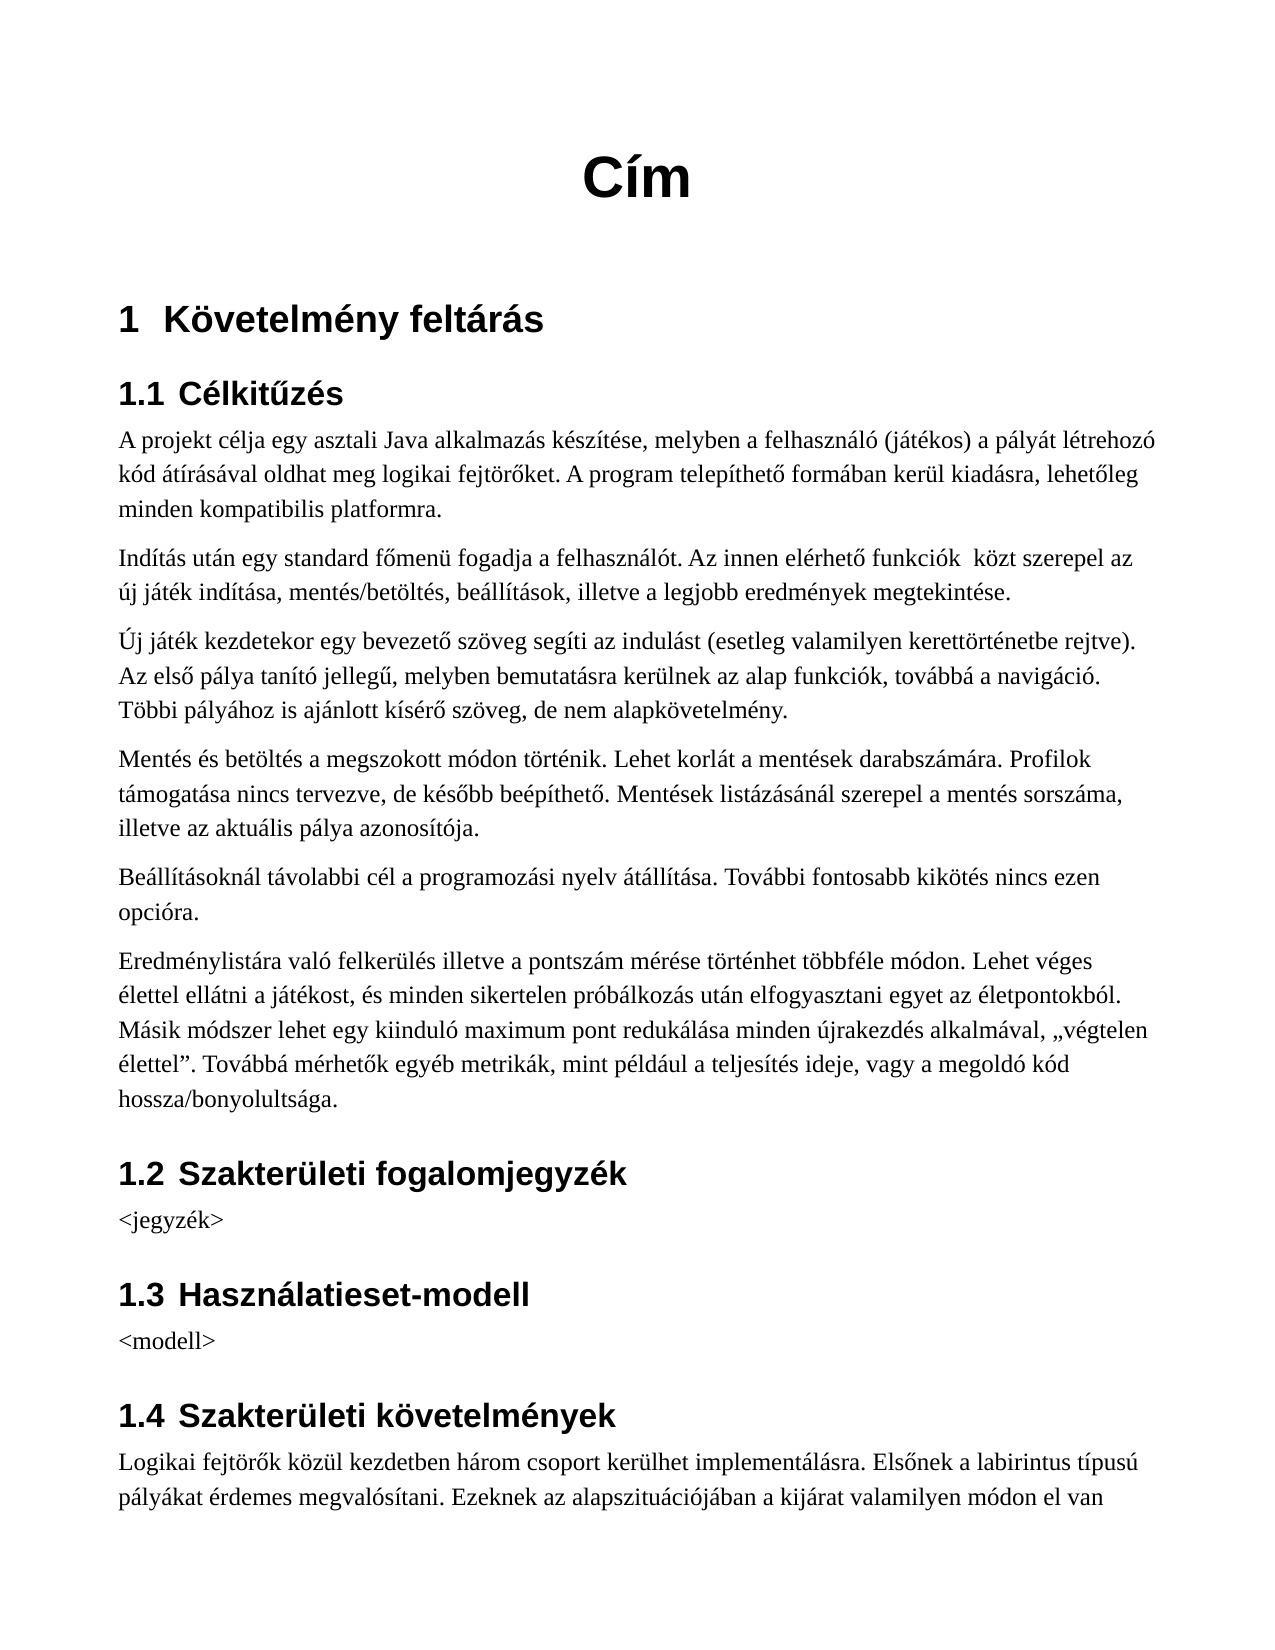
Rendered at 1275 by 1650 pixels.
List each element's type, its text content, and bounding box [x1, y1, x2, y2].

subtitle Szakterületi fogalomjegyzék [118, 1154, 1157, 1192]
text Logikai fejtörők közül kezdetben három csoport kerülhet implementálásra. Elsőnek a labirintus típusú pályákat érdemes megvalósítani. Ezeknek az alapszituációjában a kijárat valamilyen módon el van [118, 1447, 1157, 1510]
text A projekt célja egy asztali Java alkalmazás készítése, melyben a felhasználó (játékos) a pályát létrehozó kód átírásával oldhat meg logikai fejtörőket. A program telepíthető formában kerül kiadásra, lehetőleg minden kompatibilis platformra. [118, 425, 1157, 523]
text <modell> [118, 1326, 1157, 1355]
text Indítás után egy standard főmenü fogadja a felhasználót. Az innen elérhető funkciók közt szerepel az új játék indítása, mentés/betöltés, beállítások, illetve a legjobb eredmények megtekintése. [118, 543, 1157, 606]
subtitle Szakterületi követelmények [118, 1396, 1157, 1434]
title Cím [118, 143, 1157, 210]
subtitle Célkitűzés [118, 374, 1157, 412]
subtitle Követelmény feltárás [118, 297, 1157, 340]
text Mentés és betöltés a megszokott módon történik. Lehet korlát a mentések darabszámára. Profilok támogatása nincs tervezve, de később beépíthető. Mentések listázásánál szerepel a mentés sorszáma, illetve az aktuális pálya azonosítója. [118, 744, 1157, 842]
subtitle Használatieset-modell [118, 1275, 1157, 1313]
text Eredménylistára való felkerülés illetve a pontszám mérése történhet többféle módon. Lehet véges élettel ellátni a játékost, és minden sikertelen próbálkozás után elfogyasztani egyet az életpontokból. Másik módszer lehet egy kiinduló maximum pont redukálása minden újrakezdés alkalmával, „végtelen élettel”. Továbbá mérhetők egyéb metrikák, mint például a teljesítés ideje, vagy a megoldó kód hossza/bonyolultsága. [118, 946, 1157, 1113]
text <jegyzék> [118, 1205, 1157, 1234]
text Beállításoknál távolabbi cél a programozási nyelv átállítása. További fontosabb kikötés nincs ezen opcióra. [118, 862, 1157, 926]
text Új játék kezdetekor egy bevezető szöveg segíti az indulást (esetleg valamilyen kerettörténetbe rejtve). Az első pálya tanító jellegű, melyben bemutatásra kerülnek az alap funkciók, továbbá a navigáció. Többi pályához is ajánlott kísérő szöveg, de nem alapkövetelmény. [118, 626, 1157, 724]
